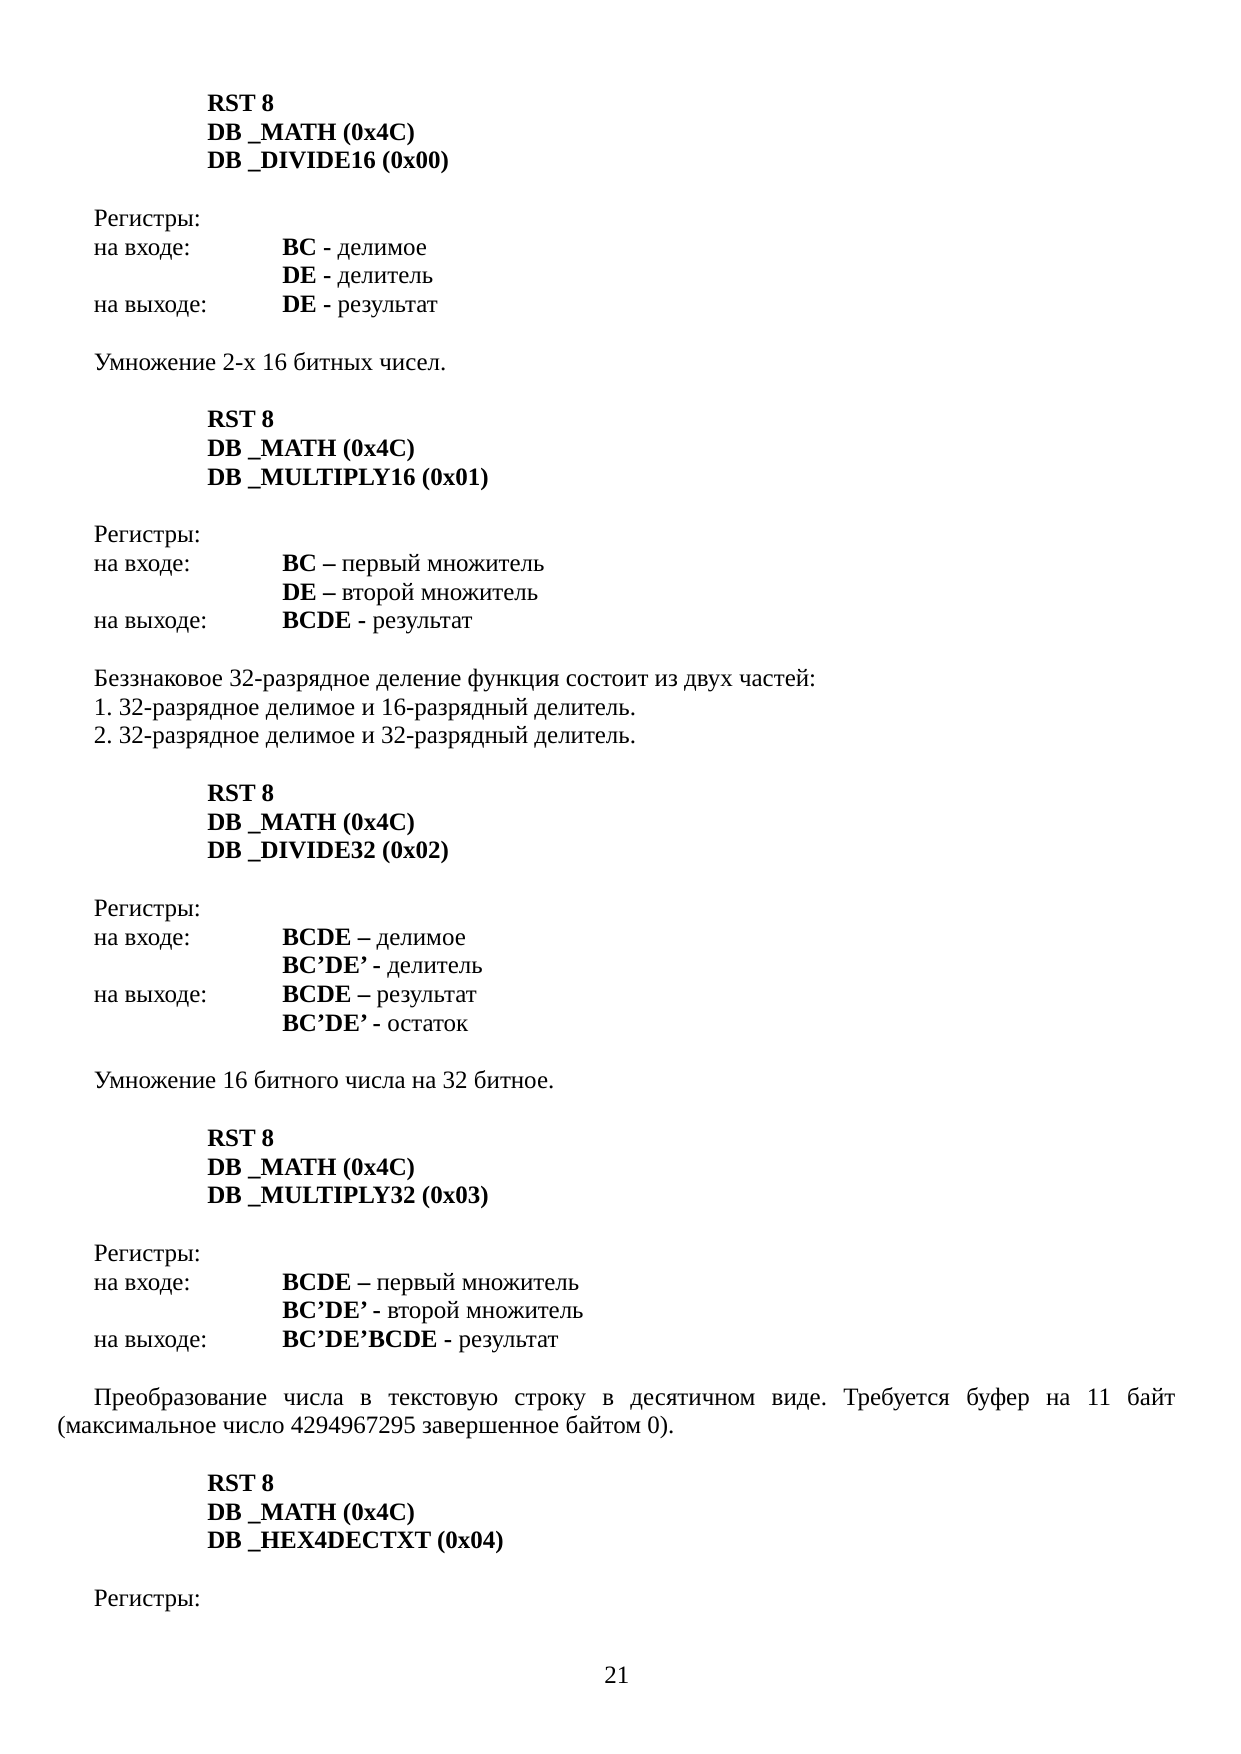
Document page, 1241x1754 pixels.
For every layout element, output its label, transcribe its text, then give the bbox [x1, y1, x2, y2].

text Регистры: [57, 203, 1176, 232]
text BC’DE’ - остаток [57, 1008, 1176, 1037]
text на входе: BC - делимое [57, 232, 1176, 261]
text RST 8 [57, 88, 1176, 117]
text DB _MATH (0x4C) [57, 1497, 1176, 1526]
text RST 8 [57, 1468, 1176, 1497]
text DB _MATH (0x4C) [57, 1152, 1176, 1181]
text на входе: BCDE – первый множитель [57, 1267, 1176, 1296]
text DB _MULTIPLY32 (0x03) [57, 1181, 1176, 1209]
text Умножение 16 битного числа на 32 битное. [57, 1066, 1176, 1094]
text на выходе: BC’DE’BCDE - результат [57, 1324, 1176, 1353]
text DE - делитель [57, 261, 1176, 289]
text Регистры: [57, 519, 1176, 548]
text DB _DIVIDE16 (0x00) [57, 146, 1176, 174]
text Беззнаковое 32-разрядное деление функция состоит из двух частей: [57, 663, 1176, 692]
text DB _HEX4DECTXT (0x04) [57, 1526, 1176, 1554]
text DB _MULTIPLY16 (0x01) [57, 462, 1176, 491]
text RST 8 [57, 778, 1176, 807]
text DB _MATH (0x4C) [57, 117, 1176, 146]
text на выходе: BCDE - результат [57, 606, 1176, 634]
text DE – второй множитель [57, 577, 1176, 606]
text на входе: BCDE – делимое [57, 922, 1176, 951]
text 2. 32-разрядное делимое и 32-разрядный делитель. [57, 721, 1176, 749]
text RST 8 [57, 1123, 1176, 1152]
text Преобразование числа в текстовую строку в десятичном виде. Требуется буфер на 11 байт (максимальное число 4294967295 завершенное байтом 0). [57, 1382, 1176, 1439]
text DB _DIVIDE32 (0x02) [57, 836, 1176, 864]
text Регистры: [57, 1238, 1176, 1267]
text на выходе: BCDE – результат [57, 979, 1176, 1008]
text на входе: BC – первый множитель [57, 548, 1176, 577]
text BC’DE’ - второй множитель [57, 1296, 1176, 1324]
text Умножение 2-х 16 битных чисел. [57, 347, 1176, 376]
text DB _MATH (0x4C) [57, 807, 1176, 836]
text Регистры: [57, 1583, 1176, 1612]
text RST 8 [57, 404, 1176, 433]
text Регистры: [57, 893, 1176, 922]
text 1. 32-разрядное делимое и 16-разрядный делитель. [57, 692, 1176, 721]
text DB _MATH (0x4C) [57, 433, 1176, 462]
text на выходе: DE - результат [57, 289, 1176, 318]
text BC’DE’ - делитель [57, 951, 1176, 979]
